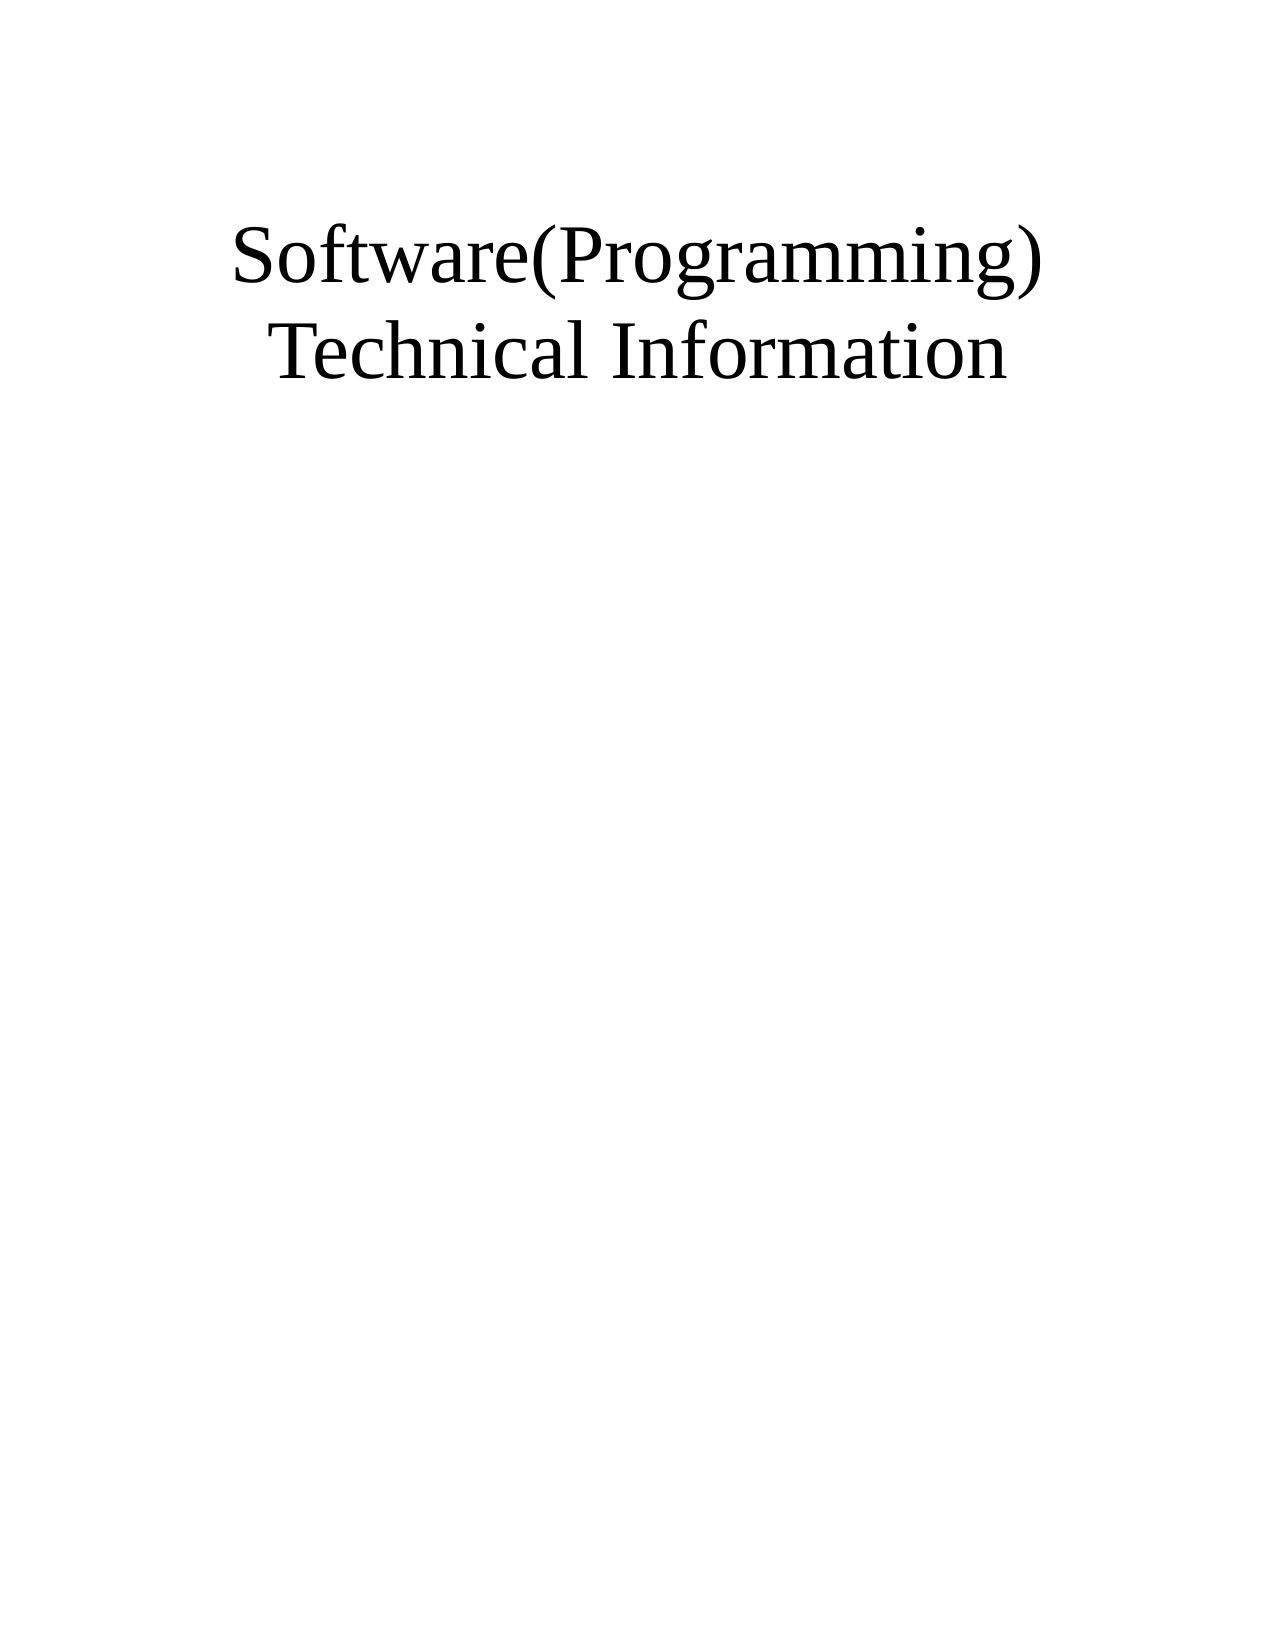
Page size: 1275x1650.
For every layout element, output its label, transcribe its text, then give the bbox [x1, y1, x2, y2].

text Software(Programming) [118, 204, 1157, 300]
text Technical Information [118, 300, 1157, 396]
